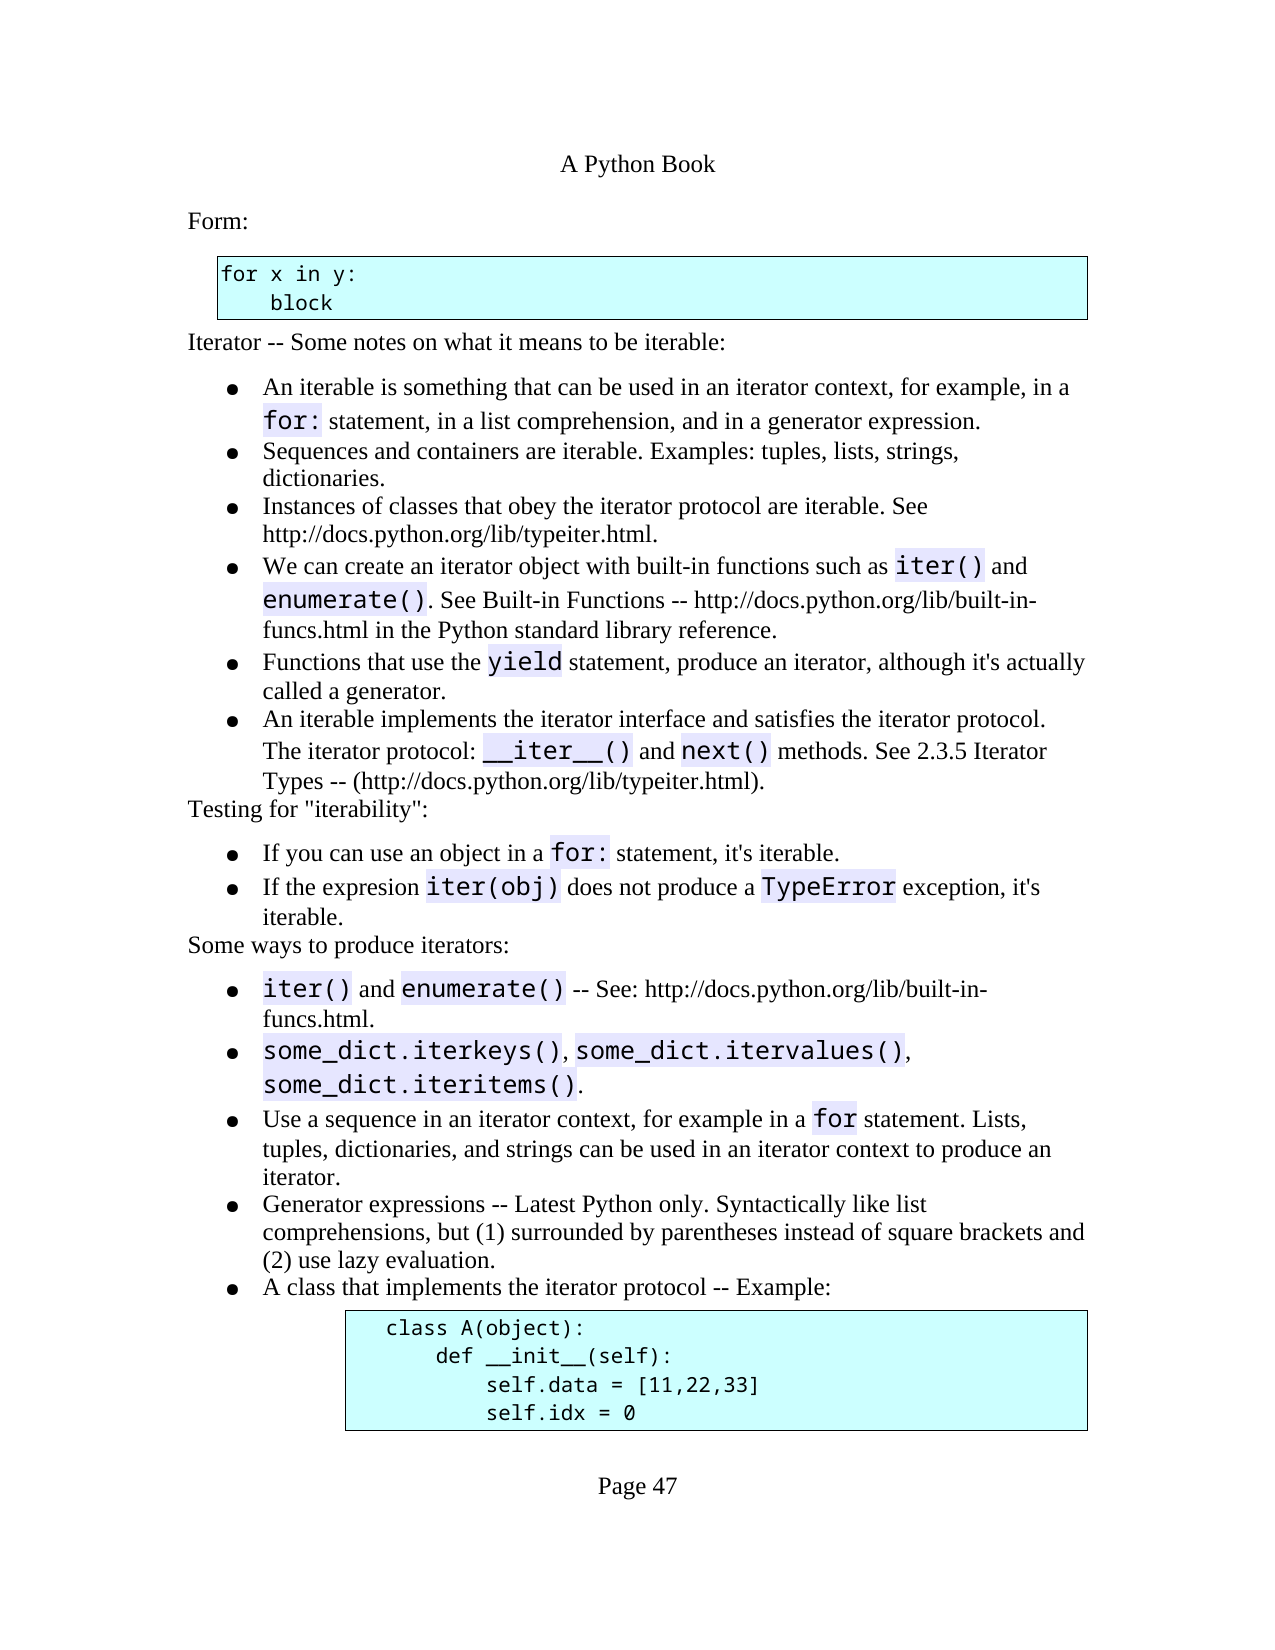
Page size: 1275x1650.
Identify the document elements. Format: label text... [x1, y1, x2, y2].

list iter() and enumerate() -- See: http://docs.python.org/lib/built-in-funcs.html. [225, 971, 1087, 1033]
list A class that implements the iterator protocol -- Example: [225, 1273, 1087, 1301]
list If you can use an object in a for: statement, it's iterable. [610, 835, 1087, 869]
text Testing for "iterability": [187, 795, 1087, 822]
list class A(object): def __init__(self): self.data = [11,22,33] self.idx = 0 [346, 1311, 1087, 1430]
list If you can use an object in a for: statement, it's iterable. [225, 835, 550, 869]
text for x in y: block [218, 257, 1087, 319]
list If the expresion iter(obj) does not produce a TypeError exception, it's iterable. [225, 869, 1087, 931]
list Generator expressions -- Latest Python only. Syntactically like list comprehensions, but (1) surrounded by parentheses instead of square brackets and (2) use lazy evaluation. [225, 1190, 1087, 1273]
text Form: [187, 207, 1087, 235]
list An iterable implements the iterator interface and satisfies the iterator protocol. The iterator protocol: __iter__() and next() methods. See 2.3.5 Iterator Types -- (http://docs.python.org/lib/typeiter.html). [225, 705, 1087, 795]
list Instances of classes that obey the iterator protocol are iterable. See http://docs.python.org/lib/typeiter.html. [225, 492, 1087, 548]
list some_dict.iterkeys(), some_dict.itervalues(), some_dict.iteritems(). [577, 1033, 1087, 1101]
list Functions that use the yield statement, produce an iterator, although it's actually called a generator. [225, 643, 1087, 705]
text Some ways to produce iterators: [187, 931, 1087, 958]
list An iterable is something that can be used in an iterator context, for example, in a for: statement, in a list comprehension, and in a generator expression. [225, 369, 1087, 437]
list some_dict.iterkeys(), some_dict.itervalues(), some_dict.iteritems(). [225, 1033, 263, 1101]
list Use a sequence in an iterator context, for example in a for statement. Lists, tuples, dictionaries, and strings can be used in an iterator context to produce an iterator. [225, 1101, 1087, 1190]
list We can create an iterator object with built-in functions such as iter() and enumerate(). See Built-in Functions -- http://docs.python.org/lib/built-in-funcs.html in the Python standard library reference. [225, 548, 1087, 643]
text Iterator -- Some notes on what it means to be iterable: [187, 328, 1087, 356]
list Sequences and containers are iterable. Examples: tuples, lists, strings, dictionaries. [225, 437, 1087, 492]
